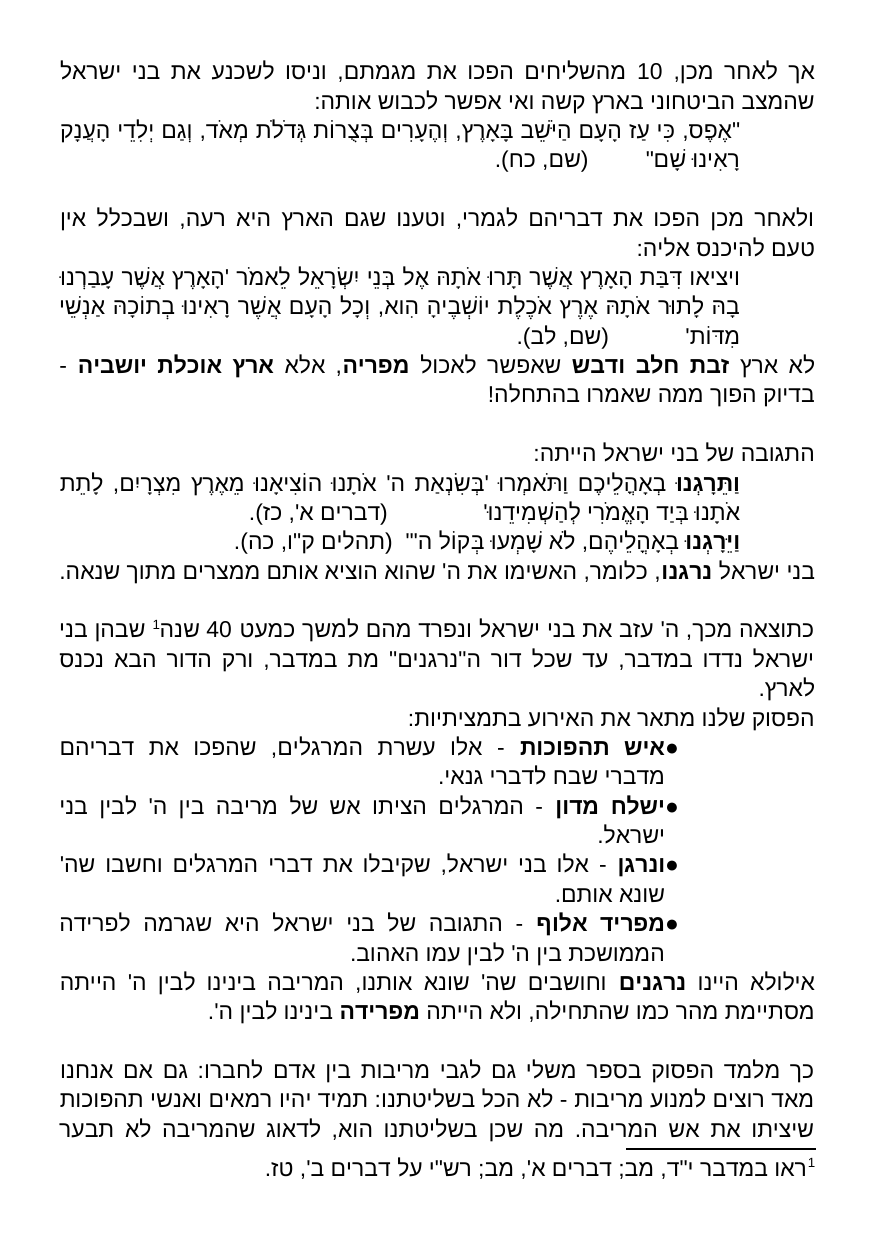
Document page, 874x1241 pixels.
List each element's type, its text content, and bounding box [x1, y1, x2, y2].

list איש תהפוכות - אלו עשרת המרגלים, שהפכו את דבריהם מדברי שבח לדברי גנאי. [59, 734, 702, 789]
text לא ארץ זבת חלב ודבש שאפשר לאכול מפריה, אלא ארץ אוכלת יושביה - בדיוק הפוך ממה שאמרו בהתחלה! [59, 353, 815, 408]
text הפסוק שלנו מתאר את האירוע בתמציתיות: [59, 705, 815, 731]
text ויציאו דִּבַּת הָאָרֶץ אֲשֶׁר תָּרוּ אֹתָהּ אֶל בְּנֵי יִשְׂרָאֵל לֵאמֹר 'הָאָרֶץ אֲשֶׁר עָבַרְנוּ בָהּ לָתוּר אֹתָהּ אֶרֶץ אֹכֶלֶת יוֹשְׁבֶיהָ הִוא, וְכָל הָעָם אֲשֶׁר רָאִינוּ בְתוֹכָהּ אַנְשֵׁי מִדּוֹת' (שם, לב). [59, 264, 740, 349]
text התגובה של בני ישראל הייתה: [59, 441, 815, 466]
text וַיֵּרָגְנוּ בְאָהֳלֵיהֶם, לֹא שָׁמְעוּ בְּקוֹל ה'" (תהלים ק"ו, כה). [59, 529, 740, 554]
text ולאחר מכן הפכו את דבריהם לגמרי, וטענו שגם הארץ היא רעה, ושבכלל אין טעם להיכנס אליה: [59, 206, 815, 261]
list מפריד אלוף - התגובה של בני ישראל היא שגרמה לפרידה הממושכת בין ה' לבין עמו האהוב. [59, 911, 702, 966]
list ישלח מדון - המרגלים הציתו אש של מריבה בין ה' לבין בני ישראל. [59, 793, 702, 848]
text אך לאחר מכן, 10 מהשליחים הפכו את מגמתם, וניסו לשכנע את בני ישראל שהמצב הביטחוני בארץ קשה ואי אפשר לכבוש אותה: [59, 59, 815, 114]
text כתוצאה מכך, ה' עזב את בני ישראל ונפרד מהם למשך כמעט 40 שנה שבהן בני ישראל נדדו במדבר, עד שכל דור ה"נרגנים" מת במדבר, ורק הדור הבא נכנס לארץ. [59, 617, 815, 701]
text ראו במדבר י"ד, מב; דברים א', מב; רש"י על דברים ב', טז. [59, 1156, 815, 1181]
text בני ישראל נרגנו, כלומר, האשימו את ה' שהוא הוציא אותם ממצרים מתוך שנאה. [59, 558, 815, 584]
text אילולא היינו נרגנים וחושבים שה' שונא אותנו, המריבה בינינו לבין ה' הייתה מסתיימת מהר כמו שהתחילה, ולא הייתה מפרידה בינינו לבין ה'. [59, 969, 815, 1024]
list ונרגן - אלו בני ישראל, שקיבלו את דברי המרגלים וחשבו שה' שונא אותם. [59, 852, 702, 907]
text כך מלמד הפסוק בספר משלי גם לגבי מריבות בין אדם לחברו: גם אם אנחנו מאד רוצים למנוע מריבות - לא הכל בשליטתנו: תמיד יהיו רמאים ואנשי תהפוכות שיציתו את אש המריבה. מה שכן בשליטתנו הוא, לדאוג שהמריבה לא תבער [59, 1058, 815, 1142]
text וַתֵּרָגְנוּ בְאָהֳלֵיכֶם וַתֹּאמְרוּ 'בְּשִׂנְאַת ה' אֹתָנוּ הוֹצִיאָנוּ מֵאֶרֶץ מִצְרָיִם, לָתֵת אֹתָנוּ בְּיַד הָאֱמֹרִי לְהַשְׁמִידֵנוּ' (דברים א', כז). [59, 470, 740, 525]
text "אֶפֶס, כִּי עַז הָעָם הַיֹּשֵׁב בָּאָרֶץ, וְהֶעָרִים בְּצֻרוֹת גְּדֹלֹת מְאֹד, וְגַם יְלִדֵי הָעֲנָק רָאִינוּ שָׁם" (שם, כח). [59, 118, 740, 173]
